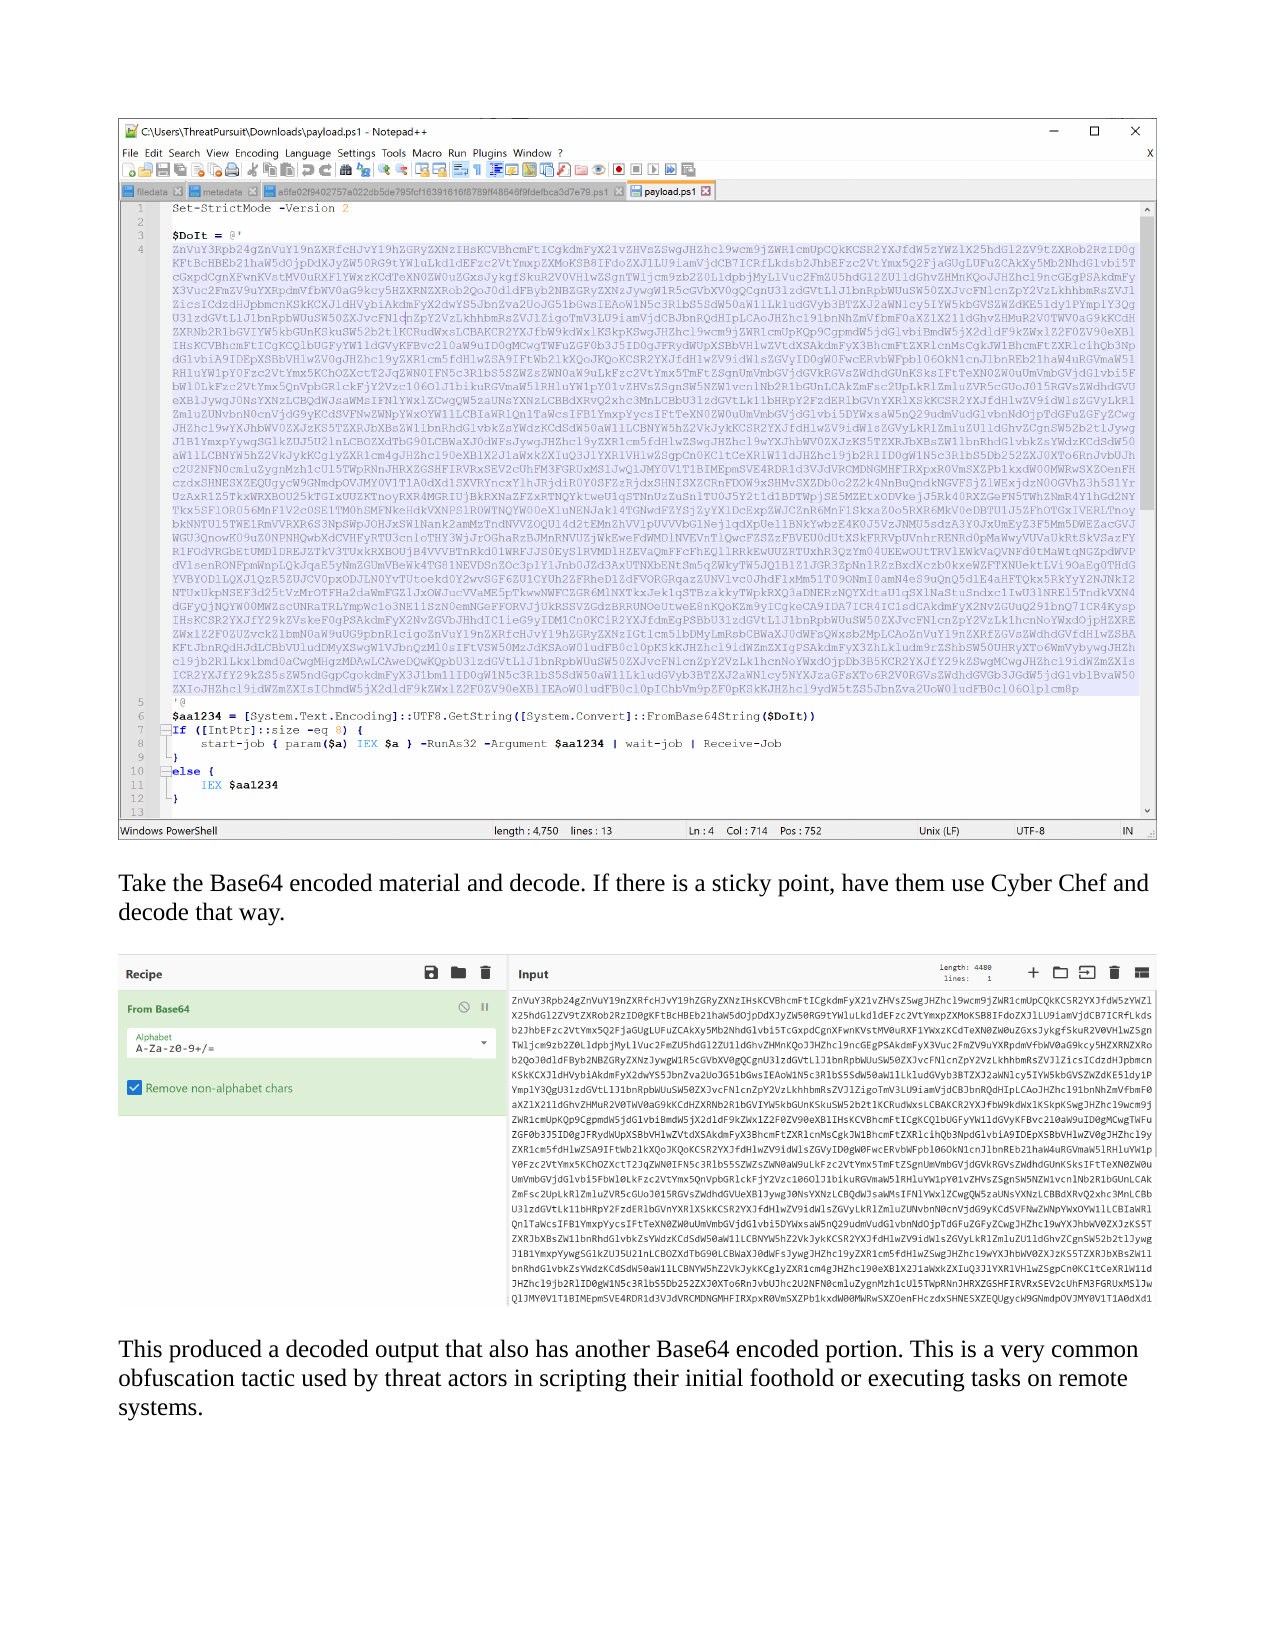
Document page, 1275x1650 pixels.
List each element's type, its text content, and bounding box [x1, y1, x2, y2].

picture [118, 954, 1157, 1306]
text This produced a decoded output that also has another Base64 encoded portion. This is a very common obfuscation tactic used by threat actors in scripting their initial foothold or executing tasks on remote systems. [118, 1334, 1157, 1420]
text Take the Base64 encoded material and decode. If there is a sticky point, have them use Cyber Chef and decode that way. [118, 868, 1157, 926]
picture [118, 118, 1157, 840]
